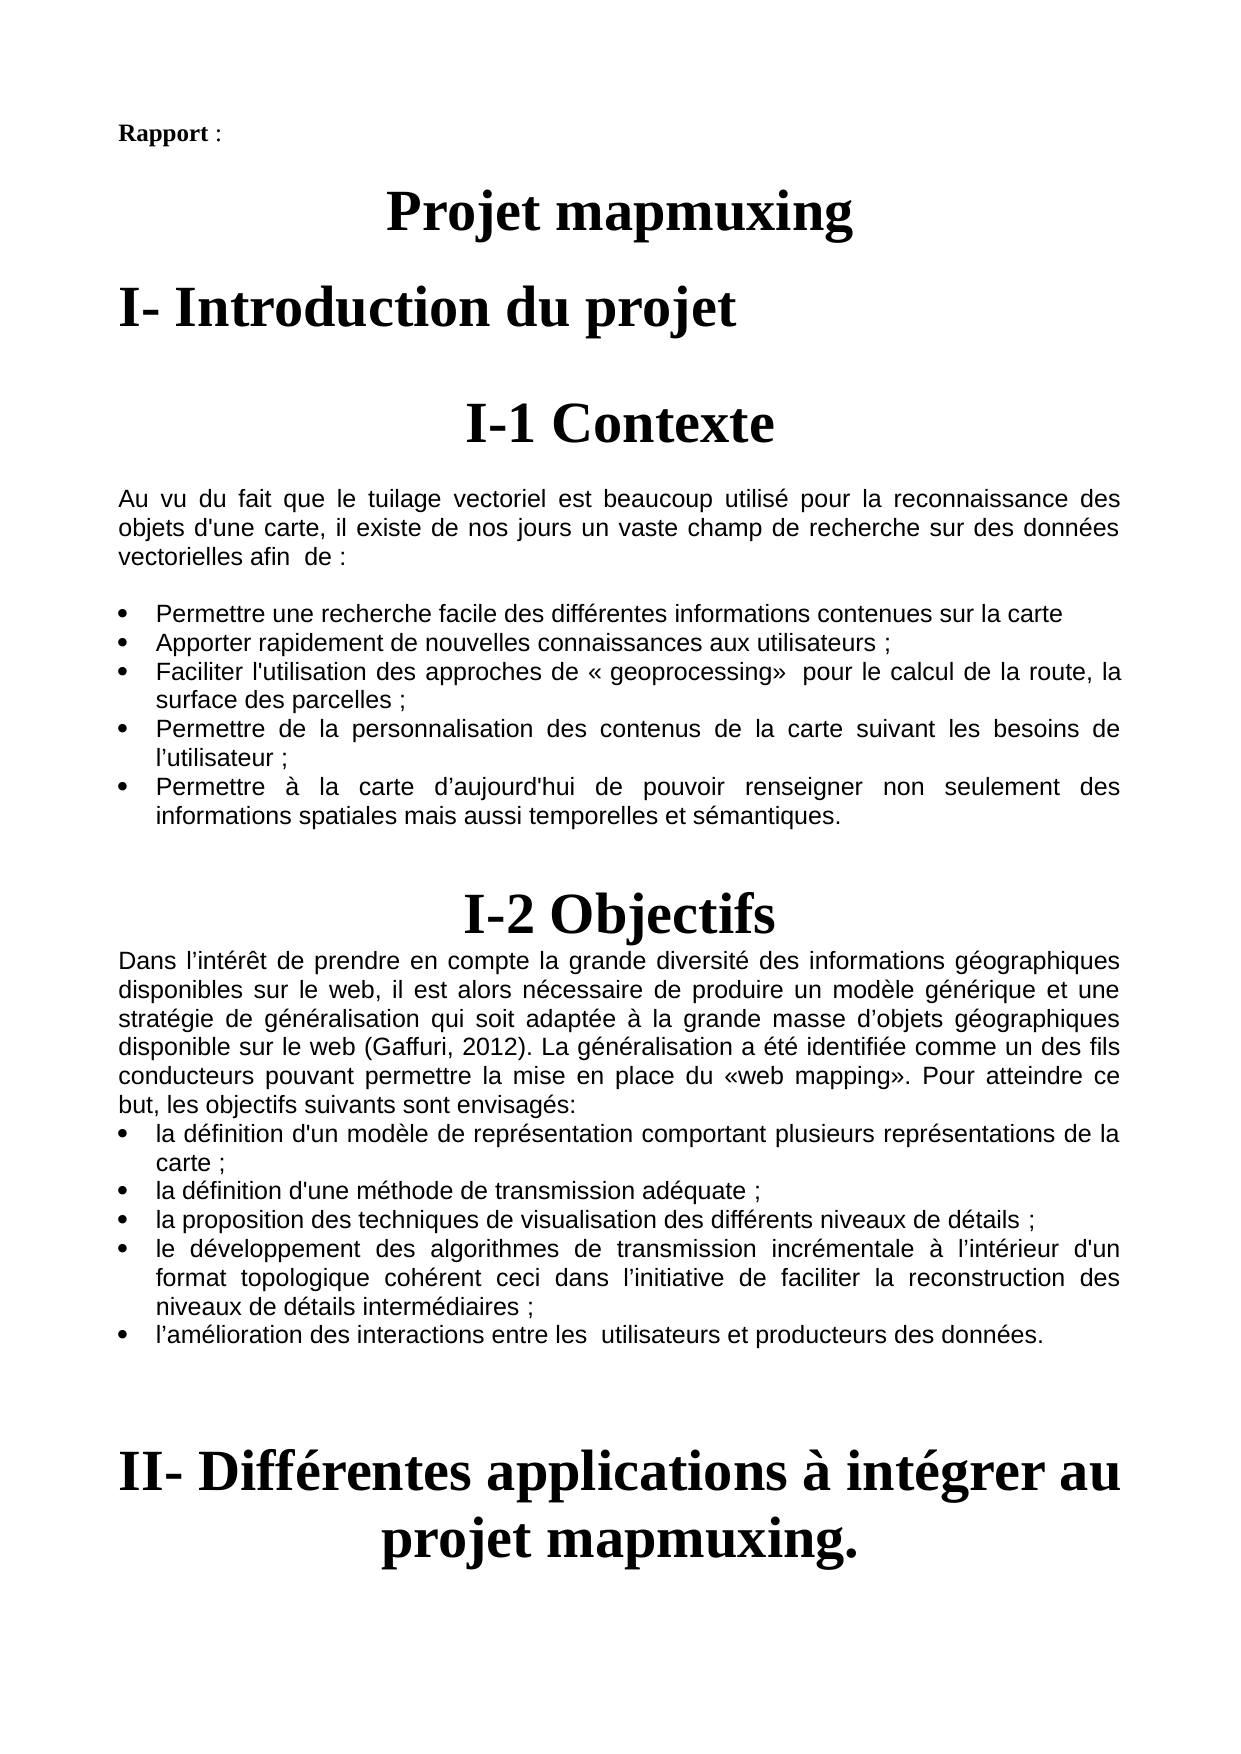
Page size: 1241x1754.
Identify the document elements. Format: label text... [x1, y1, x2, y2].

subtitle Projet mapmuxing [118, 176, 1122, 243]
list la définition d'un modèle de représentation comportant plusieurs représentations de la carte ; [118, 1119, 1122, 1176]
list Apporter rapidement de nouvelles connaissances aux utilisateurs ; [118, 628, 1122, 657]
text I-1 Contexte [118, 388, 1122, 455]
list la définition d'une méthode de transmission adéquate ; [118, 1176, 1122, 1205]
list Permettre de la personnalisation des contenus de la carte suivant les besoins de l’utilisateur ; [118, 714, 1122, 772]
subtitle II- Différentes applications à intégrer au projet mapmuxing. [118, 1435, 1122, 1569]
text Dans l’intérêt de prendre en compte la grande diversité des informations géographiques disponibles sur le web, il est alors nécessaire de produire un modèle générique et une stratégie de généralisation qui soit adaptée à la grande masse d’objets géographiques disponible sur le web (Gaffuri, 2012). La généralisation a été identifiée comme un des fils conducteurs pouvant permettre la mise en place du «web mapping». Pour atteindre ce but, les objectifs suivants sont envisagés: [118, 946, 1122, 1119]
list Permettre à la carte d’aujourd'hui de pouvoir renseigner non seulement des informations spatiales mais aussi temporelles et sémantiques. [118, 772, 1122, 829]
list Permettre une recherche facile des différentes informations contenues sur la carte [118, 599, 1122, 628]
text I-2 Objectifs [118, 879, 1122, 946]
text Au vu du fait que le tuilage vectoriel est beaucoup utilisé pour la reconnaissance des objets d'une carte, il existe de nos jours un vaste champ de recherche sur des données vectorielles afin de : [118, 484, 1122, 570]
list la proposition des techniques de visualisation des différents niveaux de détails ; [118, 1205, 1122, 1234]
list le développement des algorithmes de transmission incrémentale à l’intérieur d'un format topologique cohérent ceci dans l’initiative de faciliter la reconstruction des niveaux de détails intermédiaires ; [118, 1234, 1122, 1320]
list Faciliter l'utilisation des approches de « geoprocessing» pour le calcul de la route, la surface des parcelles ; [118, 657, 1122, 714]
list l’amélioration des interactions entre les utilisateurs et producteurs des données. [118, 1320, 1122, 1349]
subtitle I- Introduction du projet [118, 271, 1122, 338]
text Rapport : [118, 118, 1122, 147]
